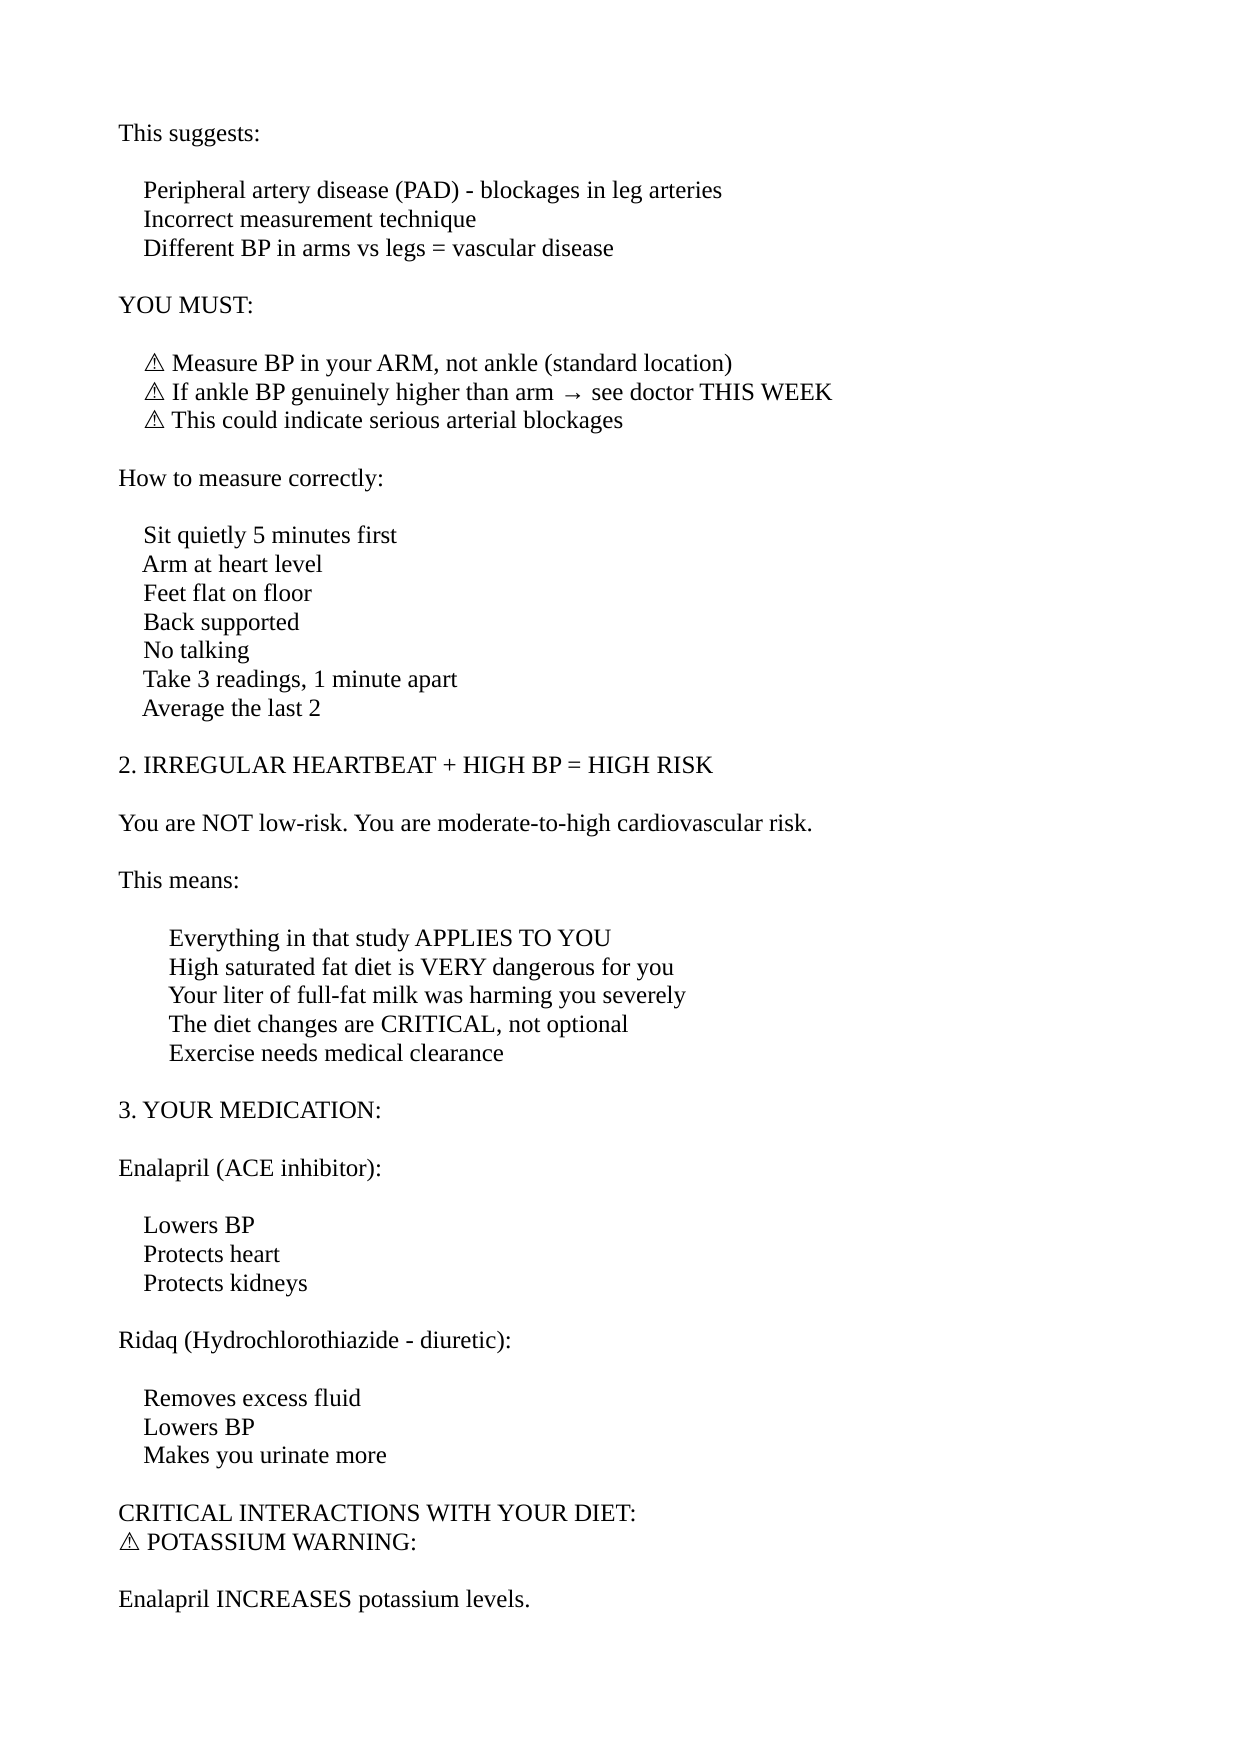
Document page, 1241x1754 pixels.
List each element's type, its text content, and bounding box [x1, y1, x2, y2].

text ⚠️ This could indicate serious arterial blockages [118, 406, 1122, 434]
text You are NOT low-risk. You are moderate-to-high cardiovascular risk. [118, 808, 1122, 837]
text Feet flat on floor [118, 578, 1122, 607]
text CRITICAL INTERACTIONS WITH YOUR DIET: [118, 1498, 1122, 1527]
text ❌ Your liter of full-fat milk was harming you severely [118, 981, 1122, 1009]
text This means: [118, 866, 1122, 894]
text Average the last 2 [118, 693, 1122, 722]
text Protects heart [118, 1239, 1122, 1268]
text Ridaq (Hydrochlorothiazide - diuretic): [118, 1326, 1122, 1354]
text ⚠️ POTASSIUM WARNING: [118, 1527, 1122, 1556]
text How to measure correctly: [118, 463, 1122, 492]
text Back supported [118, 607, 1122, 636]
text ✅ The diet changes are CRITICAL, not optional [118, 1009, 1122, 1038]
text Lowers BP [118, 1211, 1122, 1239]
text Protects kidneys [118, 1268, 1122, 1297]
text Removes excess fluid [118, 1383, 1122, 1412]
text ⚠️ Measure BP in your ARM, not ankle (standard location) [118, 348, 1122, 377]
text This suggests: [118, 118, 1122, 147]
text Arm at heart level [118, 549, 1122, 578]
text ✅ Exercise needs medical clearance [118, 1038, 1122, 1067]
text ❌ High saturated fat diet is VERY dangerous for you [118, 952, 1122, 981]
text Peripheral artery disease (PAD) - blockages in leg arteries [118, 176, 1122, 204]
text Take 3 readings, 1 minute apart [118, 664, 1122, 693]
text 2. IRREGULAR HEARTBEAT + HIGH BP = HIGH RISK [118, 751, 1122, 779]
text Enalapril (ACE inhibitor): [118, 1153, 1122, 1182]
text ⚠️ If ankle BP genuinely higher than arm → see doctor THIS WEEK [118, 377, 1122, 406]
text YOU MUST: [118, 291, 1122, 319]
text Incorrect measurement technique [118, 204, 1122, 233]
text Makes you urinate more [118, 1441, 1122, 1469]
text Enalapril INCREASES potassium levels. [118, 1584, 1122, 1613]
text Sit quietly 5 minutes first [118, 521, 1122, 549]
text ❌ Everything in that study APPLIES TO YOU [118, 923, 1122, 952]
text 3. YOUR MEDICATION: [118, 1096, 1122, 1124]
text No talking [118, 636, 1122, 664]
text Lowers BP [118, 1412, 1122, 1441]
text Different BP in arms vs legs = vascular disease [118, 233, 1122, 262]
